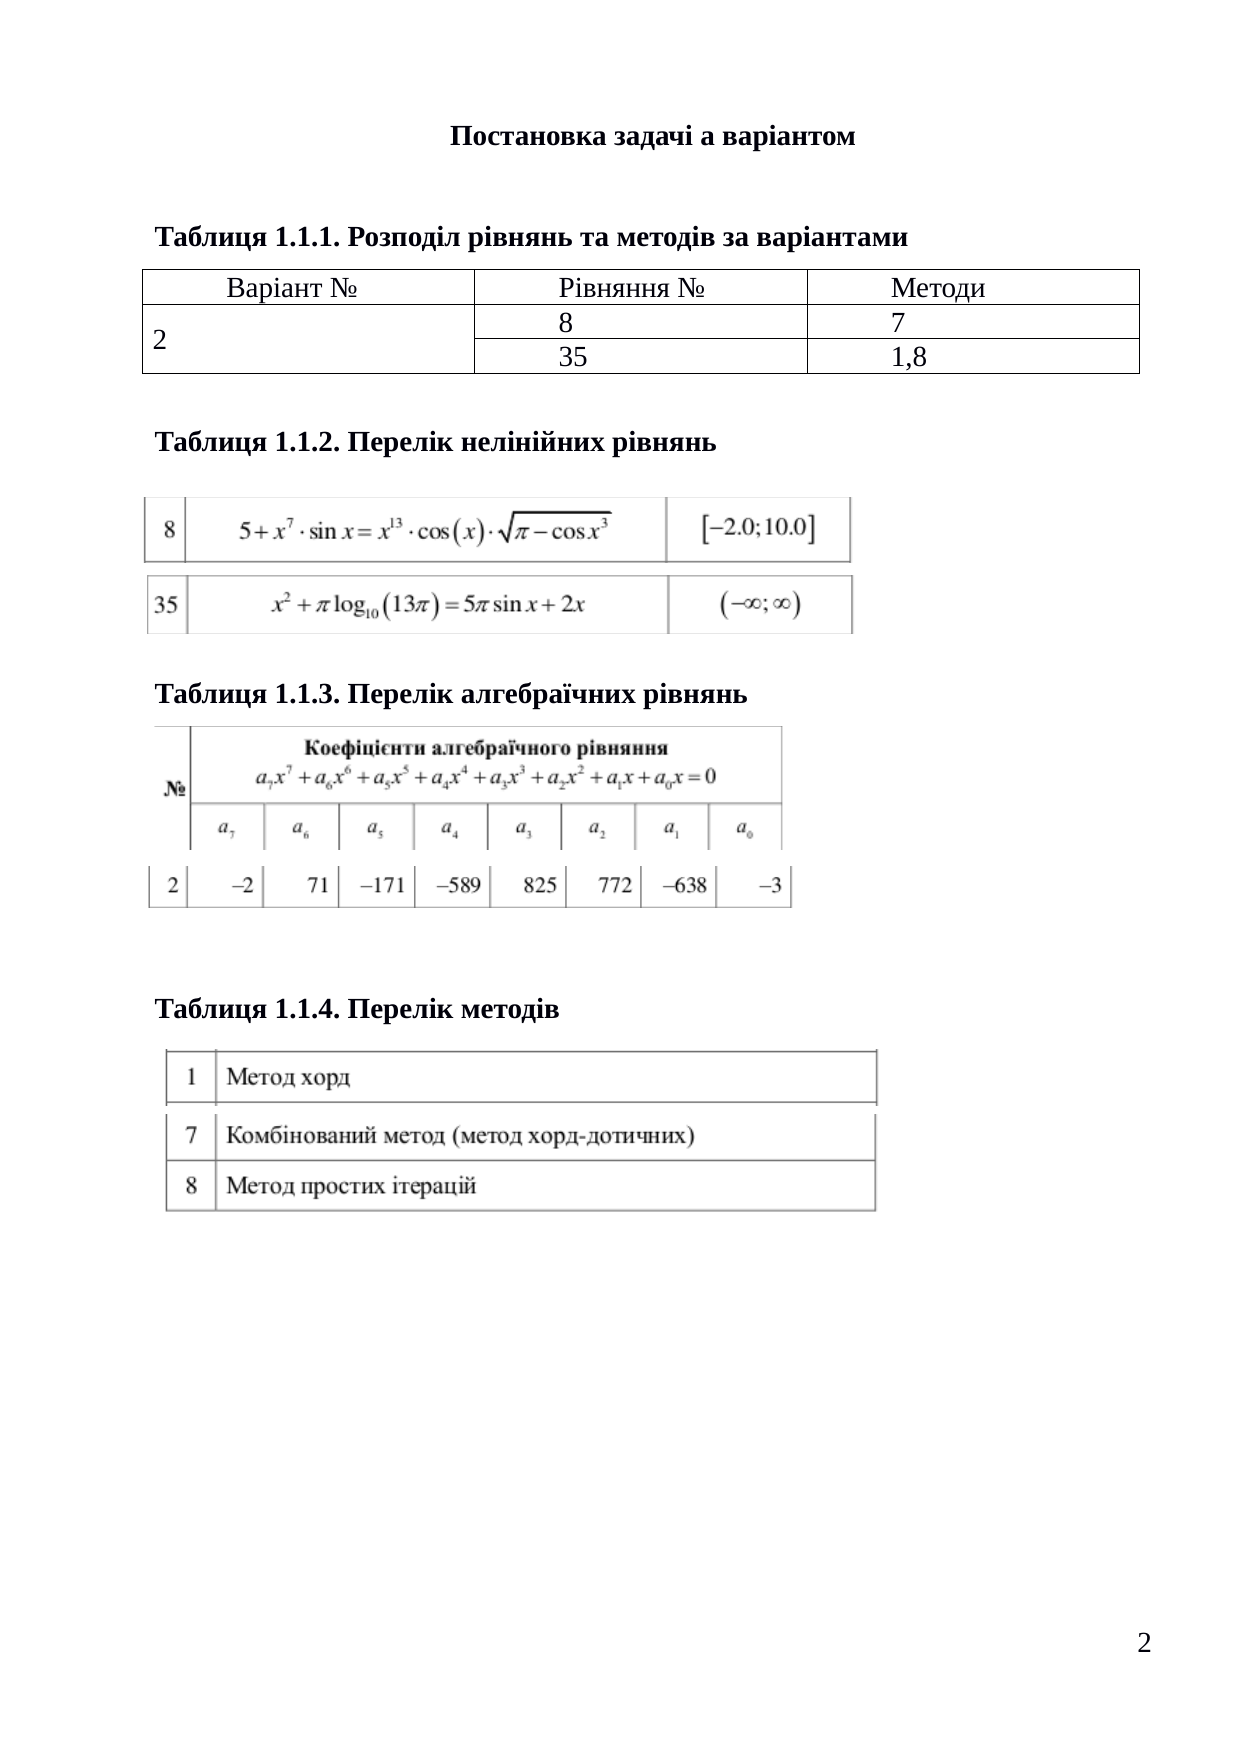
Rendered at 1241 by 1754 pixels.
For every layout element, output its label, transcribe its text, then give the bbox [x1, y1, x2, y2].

picture [330, 497, 865, 563]
table_header Рівняння № [475, 270, 807, 304]
text Таблиця 1.1.3. Перелік алгебраїчних рівнянь [154, 676, 1152, 709]
picture [233, 1049, 447, 1080]
text Таблиця 1.1.4. Перелік методів [154, 991, 1152, 1024]
table_cell 1,8 [808, 339, 1139, 373]
table_cell 8 [475, 305, 807, 338]
text Таблиця 1.1.2. Перелік нелінійних рівнянь [154, 424, 1152, 458]
picture [210, 866, 402, 894]
picture [231, 579, 427, 634]
text Постановка задачі а варіантом [154, 118, 1152, 152]
text Таблиця 1.1.1. Розподіл рівнянь та методів за варіантами [154, 219, 1152, 252]
picture [154, 726, 783, 850]
table_cell 35 [475, 339, 807, 373]
table_cell 7 [808, 305, 1139, 338]
picture [231, 1114, 440, 1217]
table_cell 2 [143, 305, 474, 373]
table_header Варіант № [143, 270, 474, 304]
table_header Методи [808, 270, 1139, 304]
